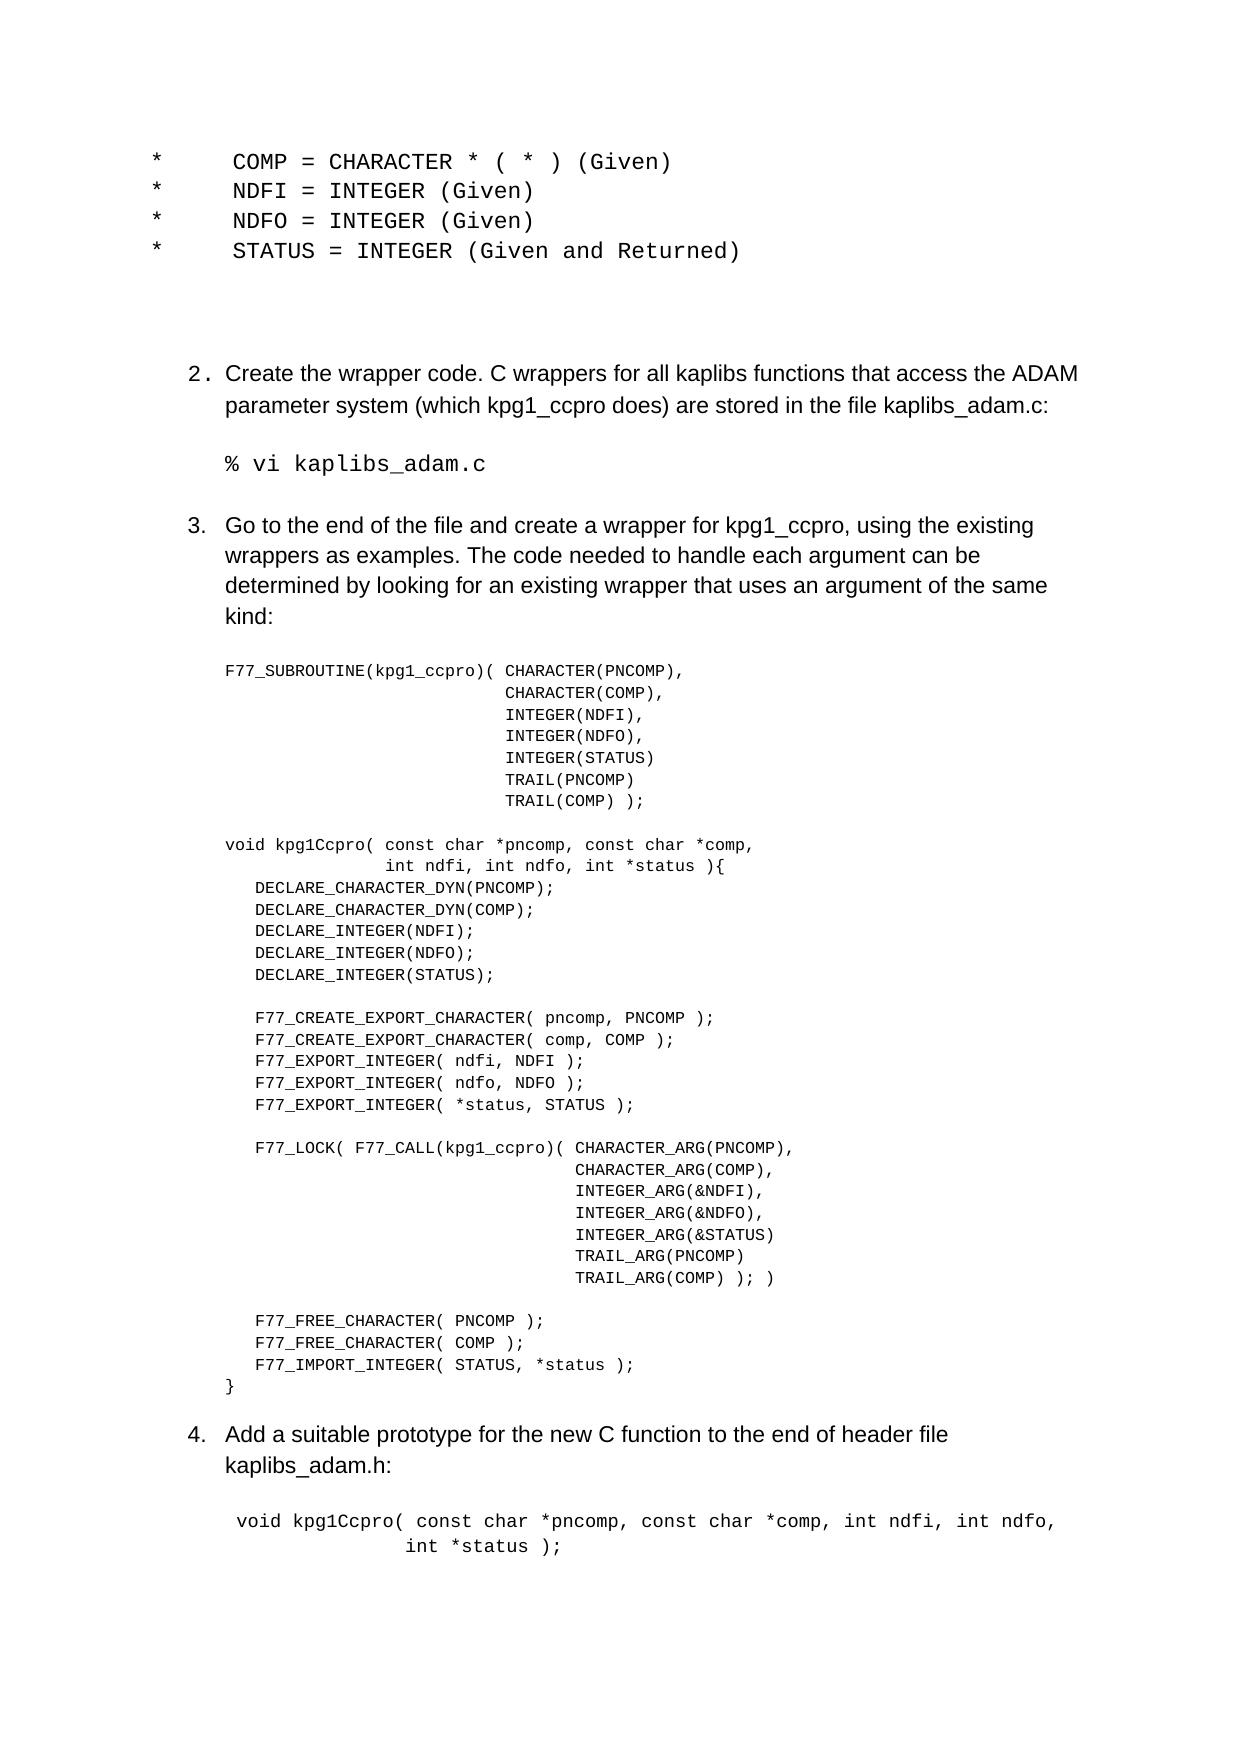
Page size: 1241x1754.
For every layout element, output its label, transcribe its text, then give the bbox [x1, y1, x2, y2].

text int *status ); [225, 1536, 1090, 1558]
text TRAIL_ARG(PNCOMP) [225, 1248, 1090, 1267]
text TRAIL(COMP) ); [225, 793, 1090, 812]
text INTEGER_ARG(&NDFO), [225, 1205, 1090, 1223]
text * NDFI = INTEGER (Given) [150, 180, 1090, 206]
text INTEGER_ARG(&NDFI), [225, 1183, 1090, 1202]
text F77_FREE_CHARACTER( PNCOMP ); [225, 1313, 1090, 1332]
text F77_CREATE_EXPORT_CHARACTER( comp, COMP ); [225, 1031, 1090, 1050]
text void kpg1Ccpro( const char *pncomp, const char *comp, int ndfi, int ndfo, [225, 1512, 1090, 1533]
text TRAIL(PNCOMP) [225, 771, 1090, 790]
text * COMP = CHARACTER * ( * ) (Given) [150, 150, 1090, 176]
text } [225, 1378, 1090, 1397]
text F77_IMPORT_INTEGER( STATUS, *status ); [225, 1356, 1090, 1375]
text F77_EXPORT_INTEGER( ndfi, NDFI ); [225, 1053, 1090, 1072]
text F77_LOCK( F77_CALL(kpg1_ccpro)( CHARACTER_ARG(PNCOMP), [225, 1140, 1090, 1158]
text DECLARE_CHARACTER_DYN(PNCOMP); [225, 880, 1090, 898]
text * STATUS = INTEGER (Given and Returned) [150, 239, 1090, 265]
text INTEGER(NDFO), [225, 728, 1090, 747]
text F77_EXPORT_INTEGER( *status, STATUS ); [225, 1096, 1090, 1115]
text TRAIL_ARG(COMP) ); ) [225, 1270, 1090, 1288]
list Create the wrapper code. C wrappers for all kaplibs functions that access the ADAM parameter system (which kpg1_ccpro does) are stored in the file kaplibs_adam.c: [187, 360, 1090, 418]
text DECLARE_INTEGER(NDFO); [225, 945, 1090, 963]
text F77_SUBROUTINE(kpg1_ccpro)( CHARACTER(PNCOMP), [225, 663, 1090, 682]
text DECLARE_CHARACTER_DYN(COMP); [225, 901, 1090, 920]
text INTEGER(NDFI), [225, 706, 1090, 725]
text DECLARE_INTEGER(NDFI); [225, 923, 1090, 942]
text CHARACTER_ARG(COMP), [225, 1161, 1090, 1180]
text * NDFO = INTEGER (Given) [150, 209, 1090, 236]
list Add a suitable prototype for the new C function to the end of header file kaplibs_adam.h: [187, 1421, 1090, 1478]
text F77_FREE_CHARACTER( COMP ); [225, 1335, 1090, 1353]
text F77_CREATE_EXPORT_CHARACTER( pncomp, PNCOMP ); [225, 1010, 1090, 1028]
list Go to the end of the file and create a wrapper for kpg1_ccpro, using the existing wrappers as examples. The code needed to handle each argument can be determined by looking for an existing wrapper that uses an argument of the same kind: [187, 512, 1090, 629]
text CHARACTER(COMP), [225, 685, 1090, 703]
text int ndfi, int ndfo, int *status ){ [225, 858, 1090, 877]
text % vi kaplibs_adam.c [150, 452, 1090, 478]
text DECLARE_INTEGER(STATUS); [225, 966, 1090, 985]
text F77_EXPORT_INTEGER( ndfo, NDFO ); [225, 1075, 1090, 1093]
text INTEGER(STATUS) [225, 750, 1090, 768]
text INTEGER_ARG(&STATUS) [225, 1226, 1090, 1245]
text void kpg1Ccpro( const char *pncomp, const char *comp, [225, 836, 1090, 855]
